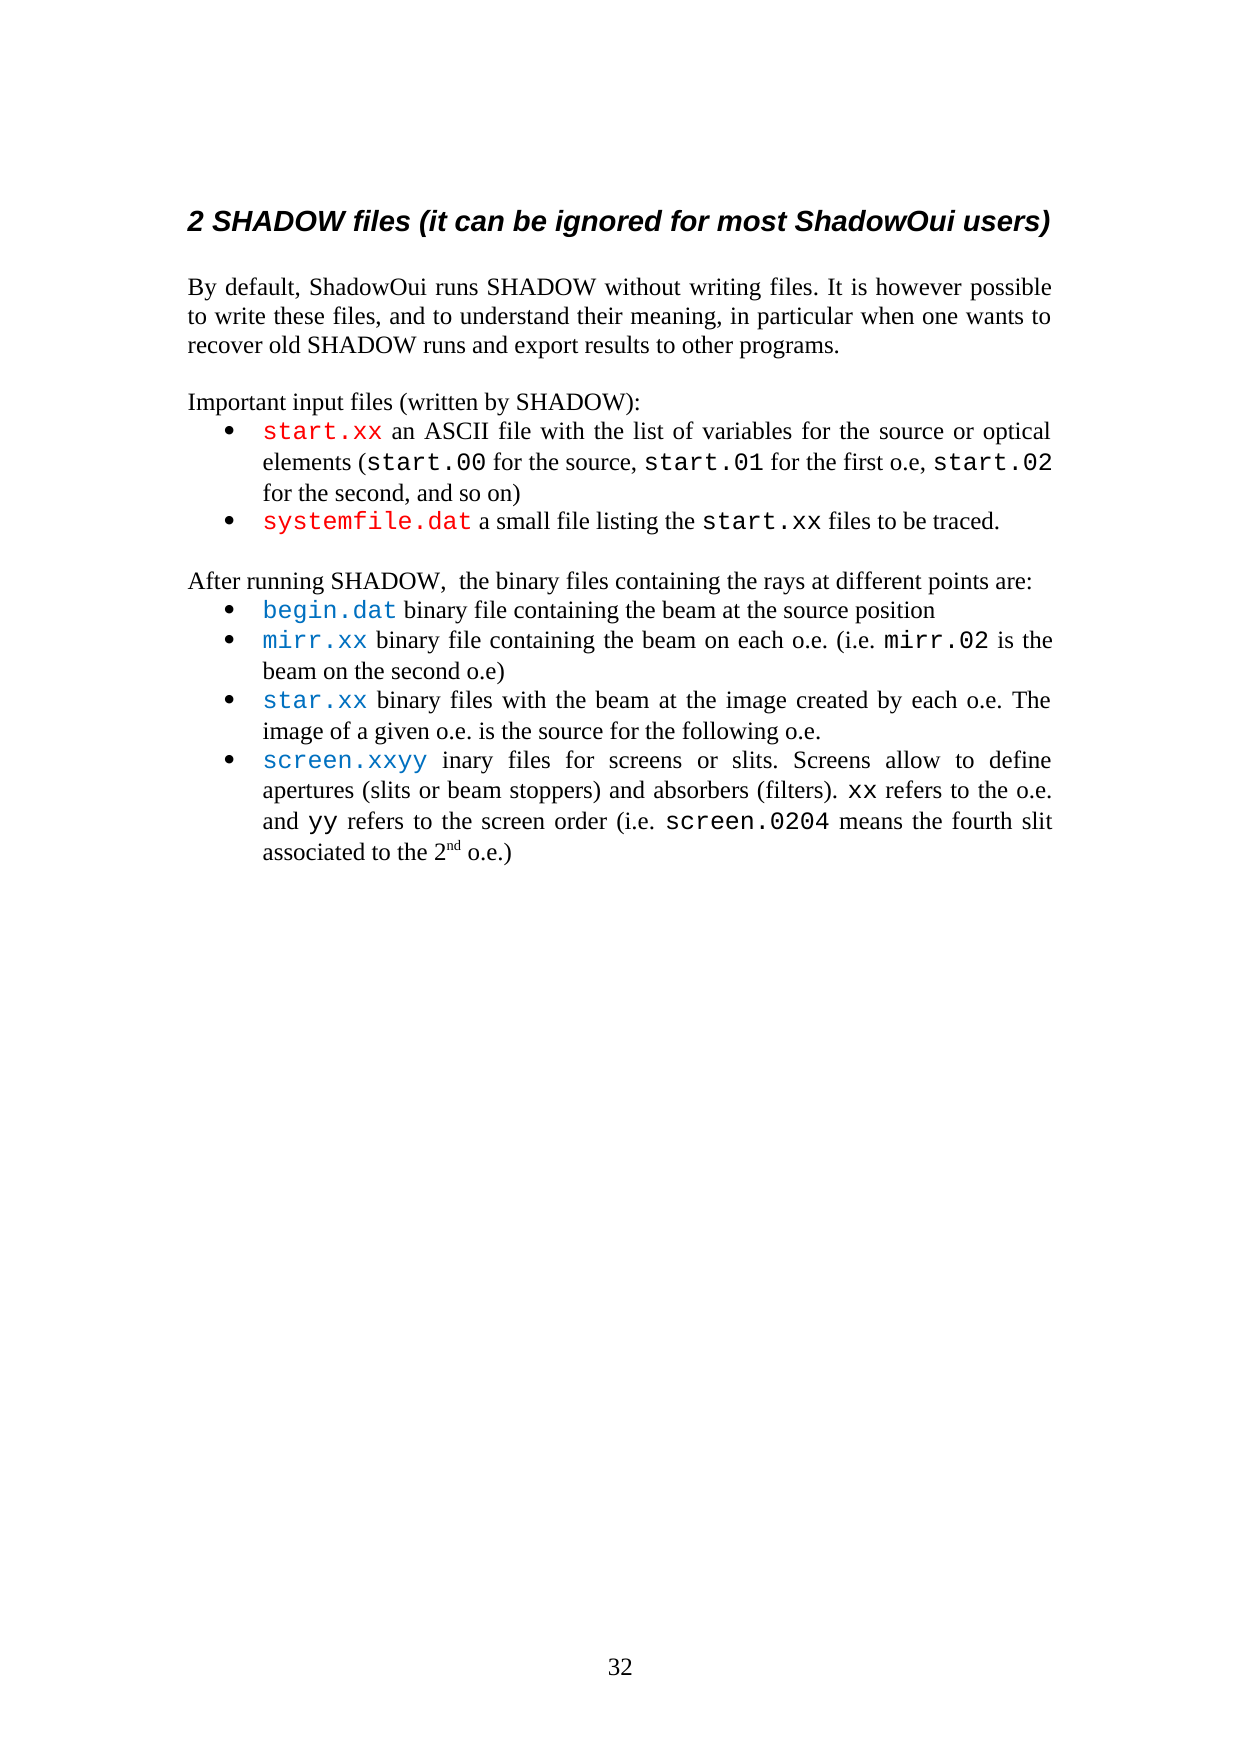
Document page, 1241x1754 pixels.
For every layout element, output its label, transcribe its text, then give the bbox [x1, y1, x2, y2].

text By default, ShadowOui runs SHADOW without writing files. It is however possible to write these files, and to understand their meaning, in particular when one wants to recover old SHADOW runs and export results to other programs. [187, 272, 1053, 358]
list systemfile.dat a small file listing the start.xx files to be traced. [225, 506, 1053, 537]
list mirr.xx binary file containing the beam on each o.e. (i.e. mirr.02 is the beam on the second o.e) [225, 626, 1053, 685]
list star.xx binary files with the beam at the image created by each o.e. The image of a given o.e. is the source for the following o.e. [225, 685, 1053, 745]
list screen.xxyy inary files for screens or slits. Screens allow to define apertures (slits or beam stoppers) and absorbers (filters). xx refers to the o.e. and yy refers to the screen order (i.e. screen.0204 means the fourth slit associated to the 2nd o.e.) [225, 745, 1053, 866]
text After running SHADOW, the binary files containing the rays at different points are: [187, 566, 1053, 595]
text Important input files (written by SHADOW): [187, 387, 1053, 416]
list begin.dat binary file containing the beam at the source position [225, 595, 1053, 626]
list start.xx an ASCII file with the list of variables for the source or optical elements (start.00 for the source, start.01 for the first o.e, start.02 for the second, and so on) [225, 416, 1053, 506]
subtitle 2 SHADOW files (it can be ignored for most ShadowOui users) [187, 204, 1053, 237]
